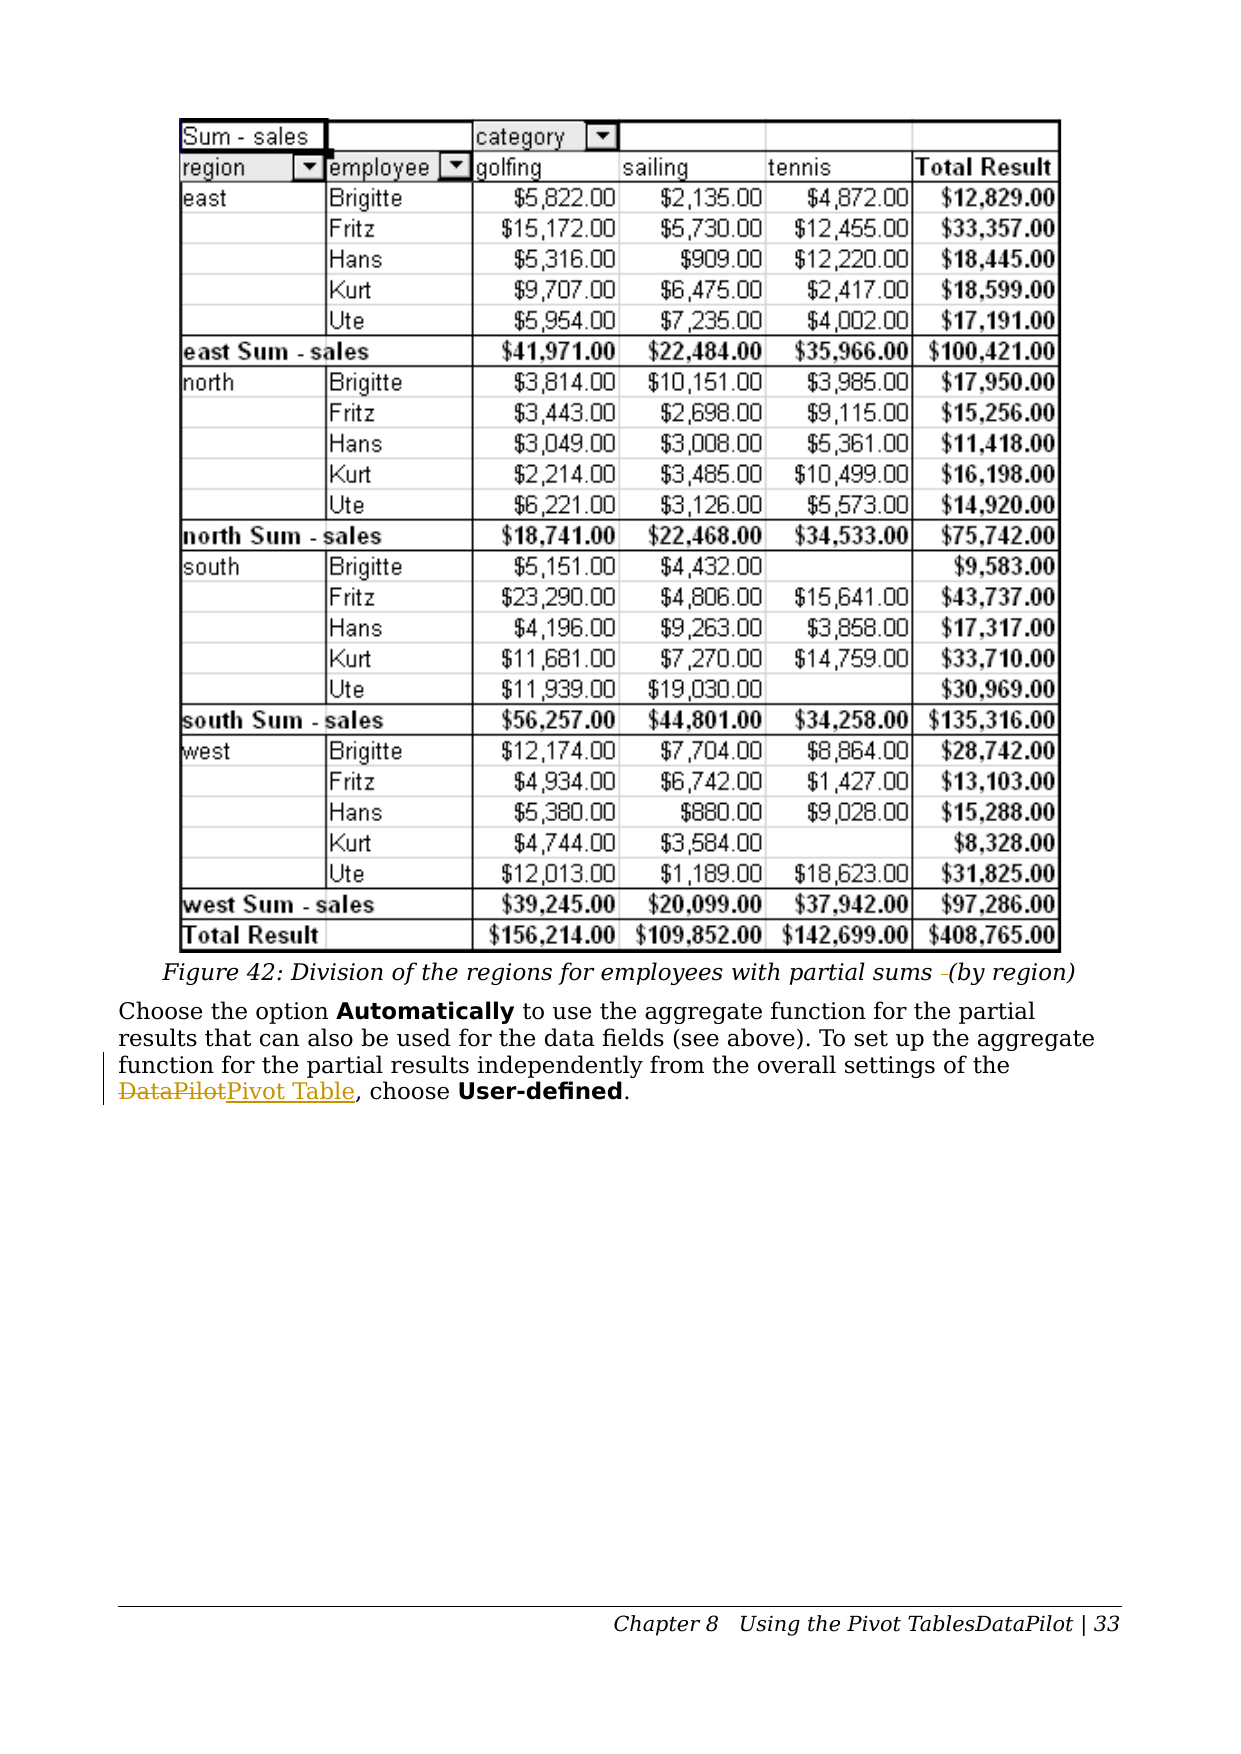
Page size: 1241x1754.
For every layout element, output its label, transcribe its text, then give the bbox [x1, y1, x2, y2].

text Figure 42: Division of the regions for employees with partial sums (by region) [148, 959, 1093, 986]
text Choose the option Automatically to use the aggregate function for the partial results that can also be used for the data fields (see above). To set up the aggregate function for the partial results independently from the overall settings of the Pivot Table, choose User-defined. [118, 998, 1122, 1105]
picture [179, 118, 1062, 953]
